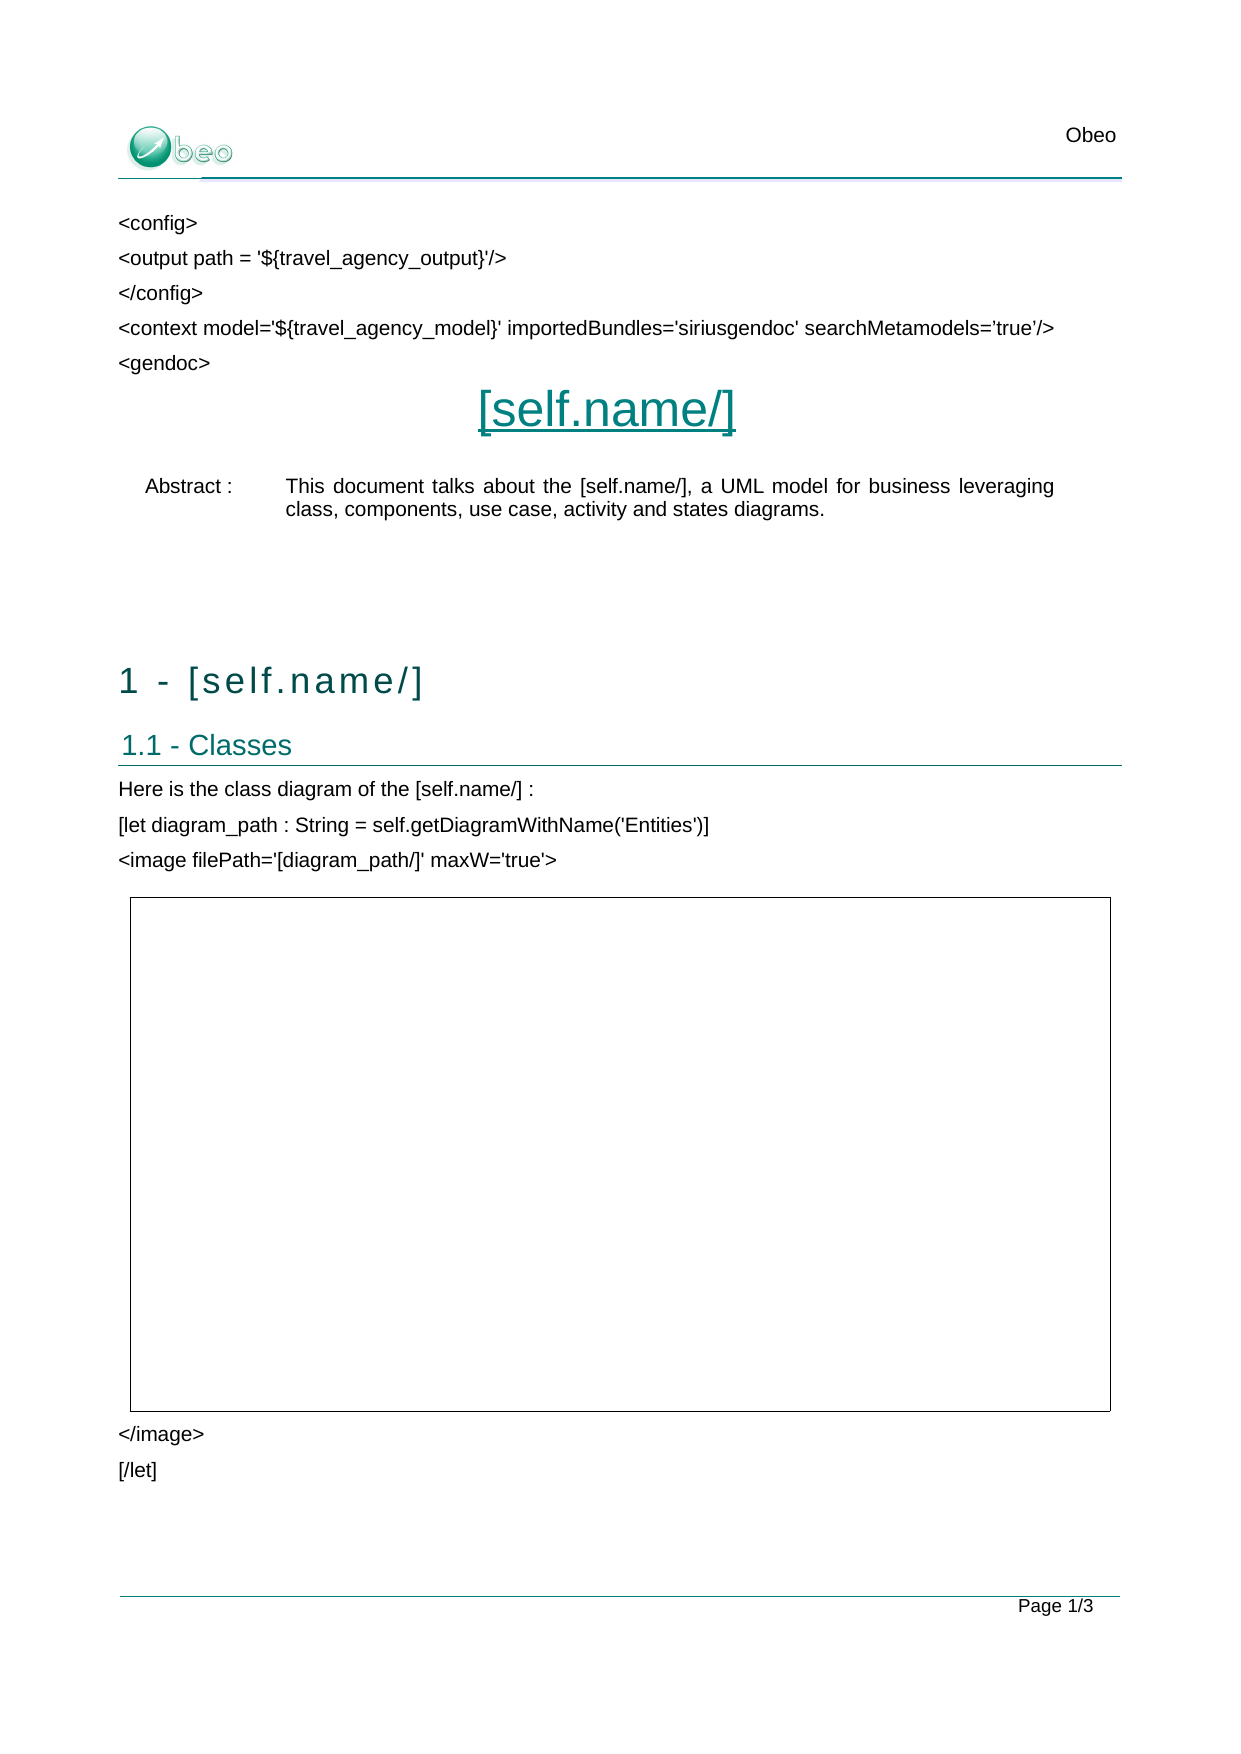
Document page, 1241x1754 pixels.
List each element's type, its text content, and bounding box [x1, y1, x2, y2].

subtitle Classes [118, 726, 1122, 765]
subtitle [self.name/] [118, 661, 1122, 701]
text <gendoc> [118, 352, 1122, 375]
title [self.name/] [188, 381, 1026, 437]
text </image> [118, 885, 1122, 1446]
picture [123, 123, 238, 171]
text <context model='${travel_agency_model}' importedBundles='siriusgendoc' searchMetamodels=’true’/> [118, 317, 1122, 340]
table_header This document talks about the [self.name/], a UML model for business leveraging class, components, use case, activity and states diagrams. [278, 474, 1062, 521]
text <output path = '${travel_agency_output}'/> [118, 247, 1122, 270]
text Here is the class diagram of the [self.name/] : [118, 777, 1122, 801]
text [let diagram_path : String = self.getDiagramWithName('Entities')] [118, 813, 1122, 836]
text <config> [118, 212, 1122, 235]
text [/let] [118, 1459, 1122, 1482]
table_header Abstract : [138, 474, 278, 521]
text </config> [118, 282, 1122, 305]
text <image filePath='[diagram_path/]' maxW='true'> [118, 849, 1122, 872]
